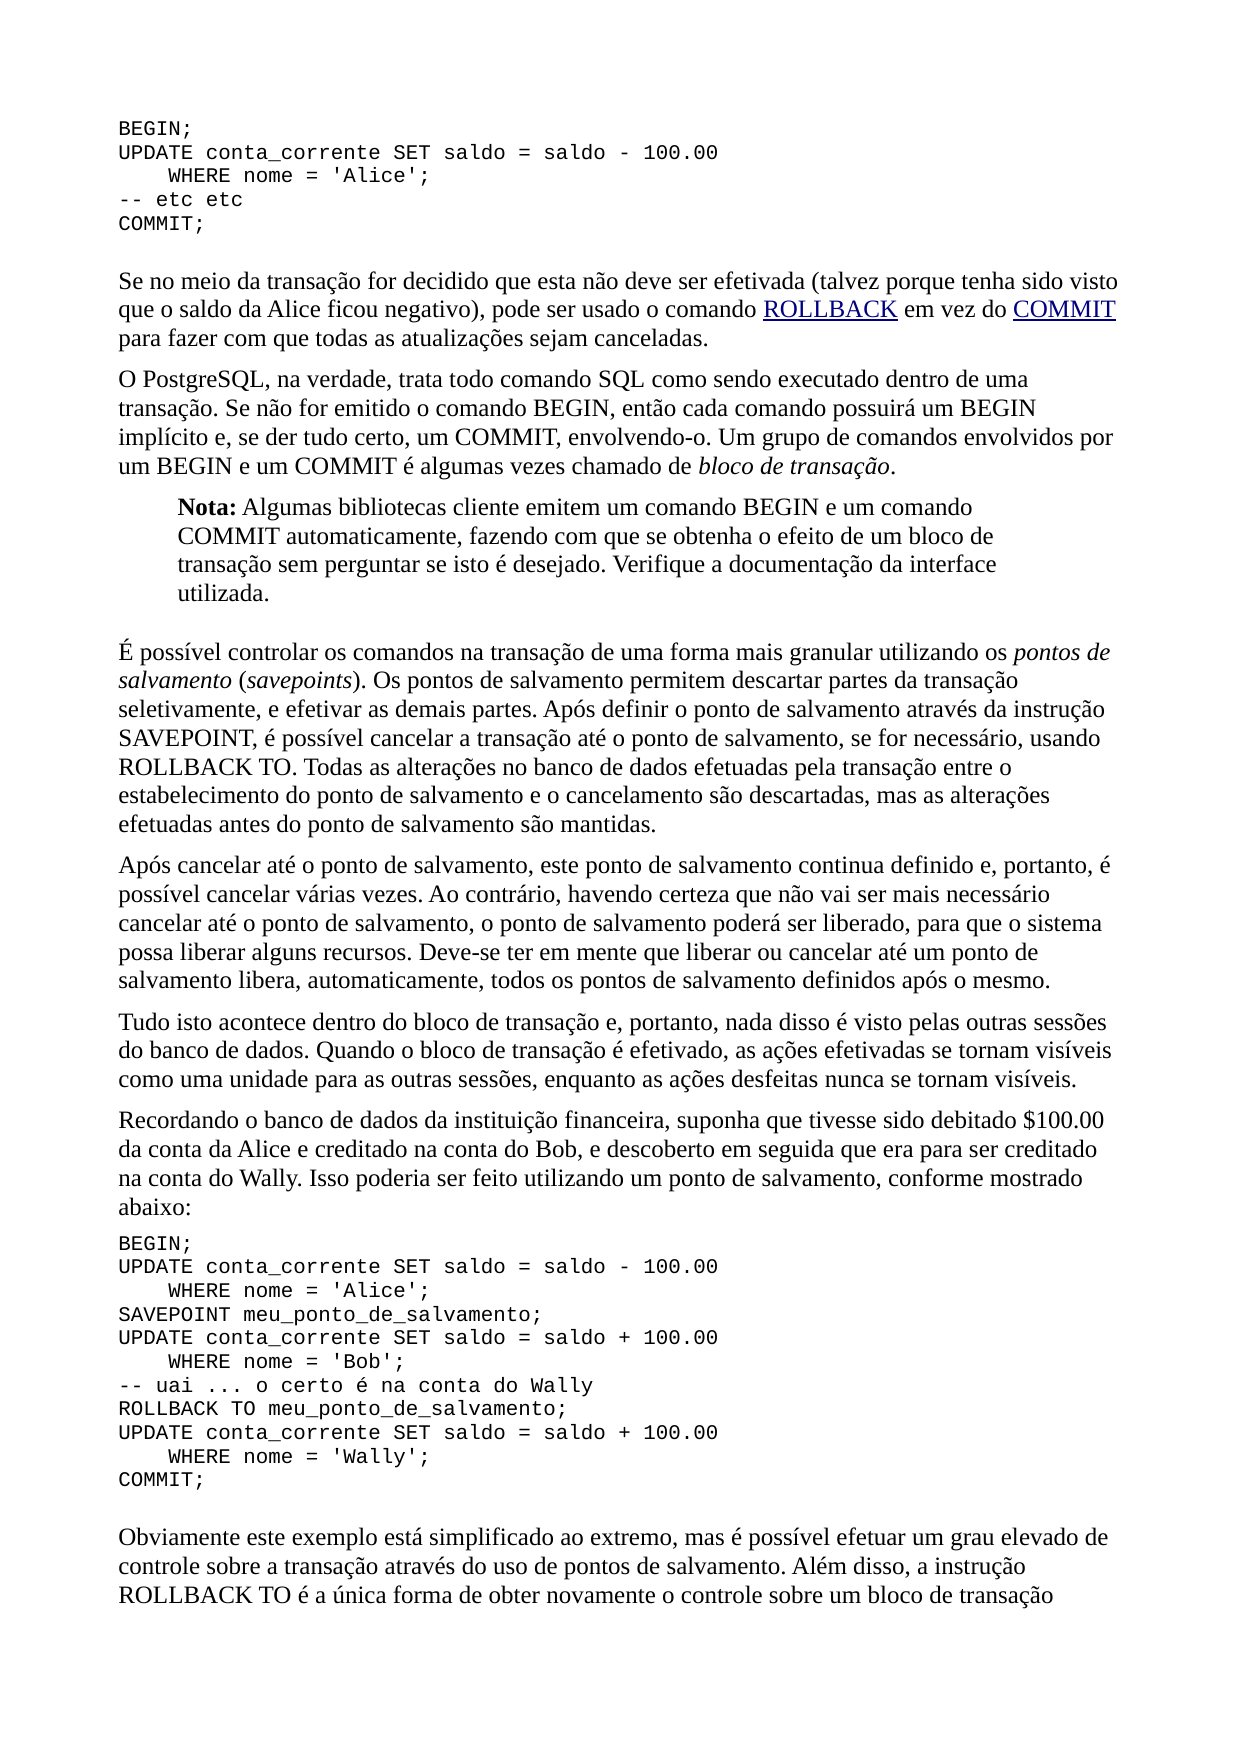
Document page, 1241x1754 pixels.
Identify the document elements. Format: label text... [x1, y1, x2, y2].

text SAVEPOINT meu_ponto_de_salvamento; [118, 1304, 1122, 1327]
text WHERE nome = 'Alice'; [118, 1280, 1122, 1304]
text O PostgreSQL, na verdade, trata todo comando SQL como sendo executado dentro de uma transação. Se não for emitido o comando BEGIN, então cada comando possuirá um BEGIN implícito e, se der tudo certo, um COMMIT, envolvendo-o. Um grupo de comandos envolvidos por um BEGIN e um COMMIT é algumas vezes chamado de bloco de transação. [118, 364, 1122, 479]
text WHERE nome = 'Wally'; [118, 1446, 1122, 1469]
text Após cancelar até o ponto de salvamento, este ponto de salvamento continua definido e, portanto, é possível cancelar várias vezes. Ao contrário, havendo certeza que não vai ser mais necessário cancelar até o ponto de salvamento, o ponto de salvamento poderá ser liberado, para que o sistema possa liberar alguns recursos. Deve-se ter em mente que liberar ou cancelar até um ponto de salvamento libera, automaticamente, todos os pontos de salvamento definidos após o mesmo. [118, 850, 1122, 994]
text COMMIT; [118, 213, 1122, 236]
text WHERE nome = 'Alice'; [118, 165, 1122, 189]
text BEGIN; [118, 1233, 1122, 1256]
text COMMIT; [118, 1469, 1122, 1493]
text Recordando o banco de dados da instituição financeira, suponha que tivesse sido debitado $100.00 da conta da Alice e creditado na conta do Bob, e descoberto em seguida que era para ser creditado na conta do Wally. Isso poderia ser feito utilizando um ponto de salvamento, conforme mostrado abaixo: [118, 1105, 1122, 1220]
text UPDATE conta_corrente SET saldo = saldo - 100.00 [118, 1256, 1122, 1280]
text Obviamente este exemplo está simplificado ao extremo, mas é possível efetuar um grau elevado de controle sobre a transação através do uso de pontos de salvamento. Além disso, a instrução ROLLBACK TO é a única forma de obter novamente o controle sobre um bloco de transação [118, 1522, 1122, 1609]
text UPDATE conta_corrente SET saldo = saldo - 100.00 [118, 142, 1122, 165]
text UPDATE conta_corrente SET saldo = saldo + 100.00 [118, 1327, 1122, 1351]
text Tudo isto acontece dentro do bloco de transação e, portanto, nada disso é visto pelas outras sessões do banco de dados. Quando o bloco de transação é efetivado, as ações efetivadas se tornam visíveis como uma unidade para as outras sessões, enquanto as ações desfeitas nunca se tornam visíveis. [118, 1007, 1122, 1093]
text -- uai ... o certo é na conta do Wally [118, 1375, 1122, 1398]
text UPDATE conta_corrente SET saldo = saldo + 100.00 [118, 1422, 1122, 1446]
text -- etc etc [118, 189, 1122, 213]
text ROLLBACK TO meu_ponto_de_salvamento; [118, 1398, 1122, 1422]
text Se no meio da transação for decidido que esta não deve ser efetivada (talvez porque tenha sido visto que o saldo da Alice ficou negativo), pode ser usado o comando ROLLBACK em vez do COMMIT para fazer com que todas as atualizações sejam canceladas. [118, 266, 1122, 352]
text WHERE nome = 'Bob'; [118, 1351, 1122, 1375]
text É possível controlar os comandos na transação de uma forma mais granular utilizando os pontos de salvamento (savepoints). Os pontos de salvamento permitem descartar partes da transação seletivamente, e efetivar as demais partes. Após definir o ponto de salvamento através da instrução SAVEPOINT, é possível cancelar a transação até o ponto de salvamento, se for necessário, usando ROLLBACK TO. Todas as alterações no banco de dados efetuadas pela transação entre o estabelecimento do ponto de salvamento e o cancelamento são descartadas, mas as alterações efetuadas antes do ponto de salvamento são mantidas. [118, 637, 1122, 838]
text Nota: Algumas bibliotecas cliente emitem um comando BEGIN e um comando COMMIT automaticamente, fazendo com que se obtenha o efeito de um bloco de transação sem perguntar se isto é desejado. Verifique a documentação da interface utilizada. [177, 492, 1063, 607]
text BEGIN; [118, 118, 1122, 142]
